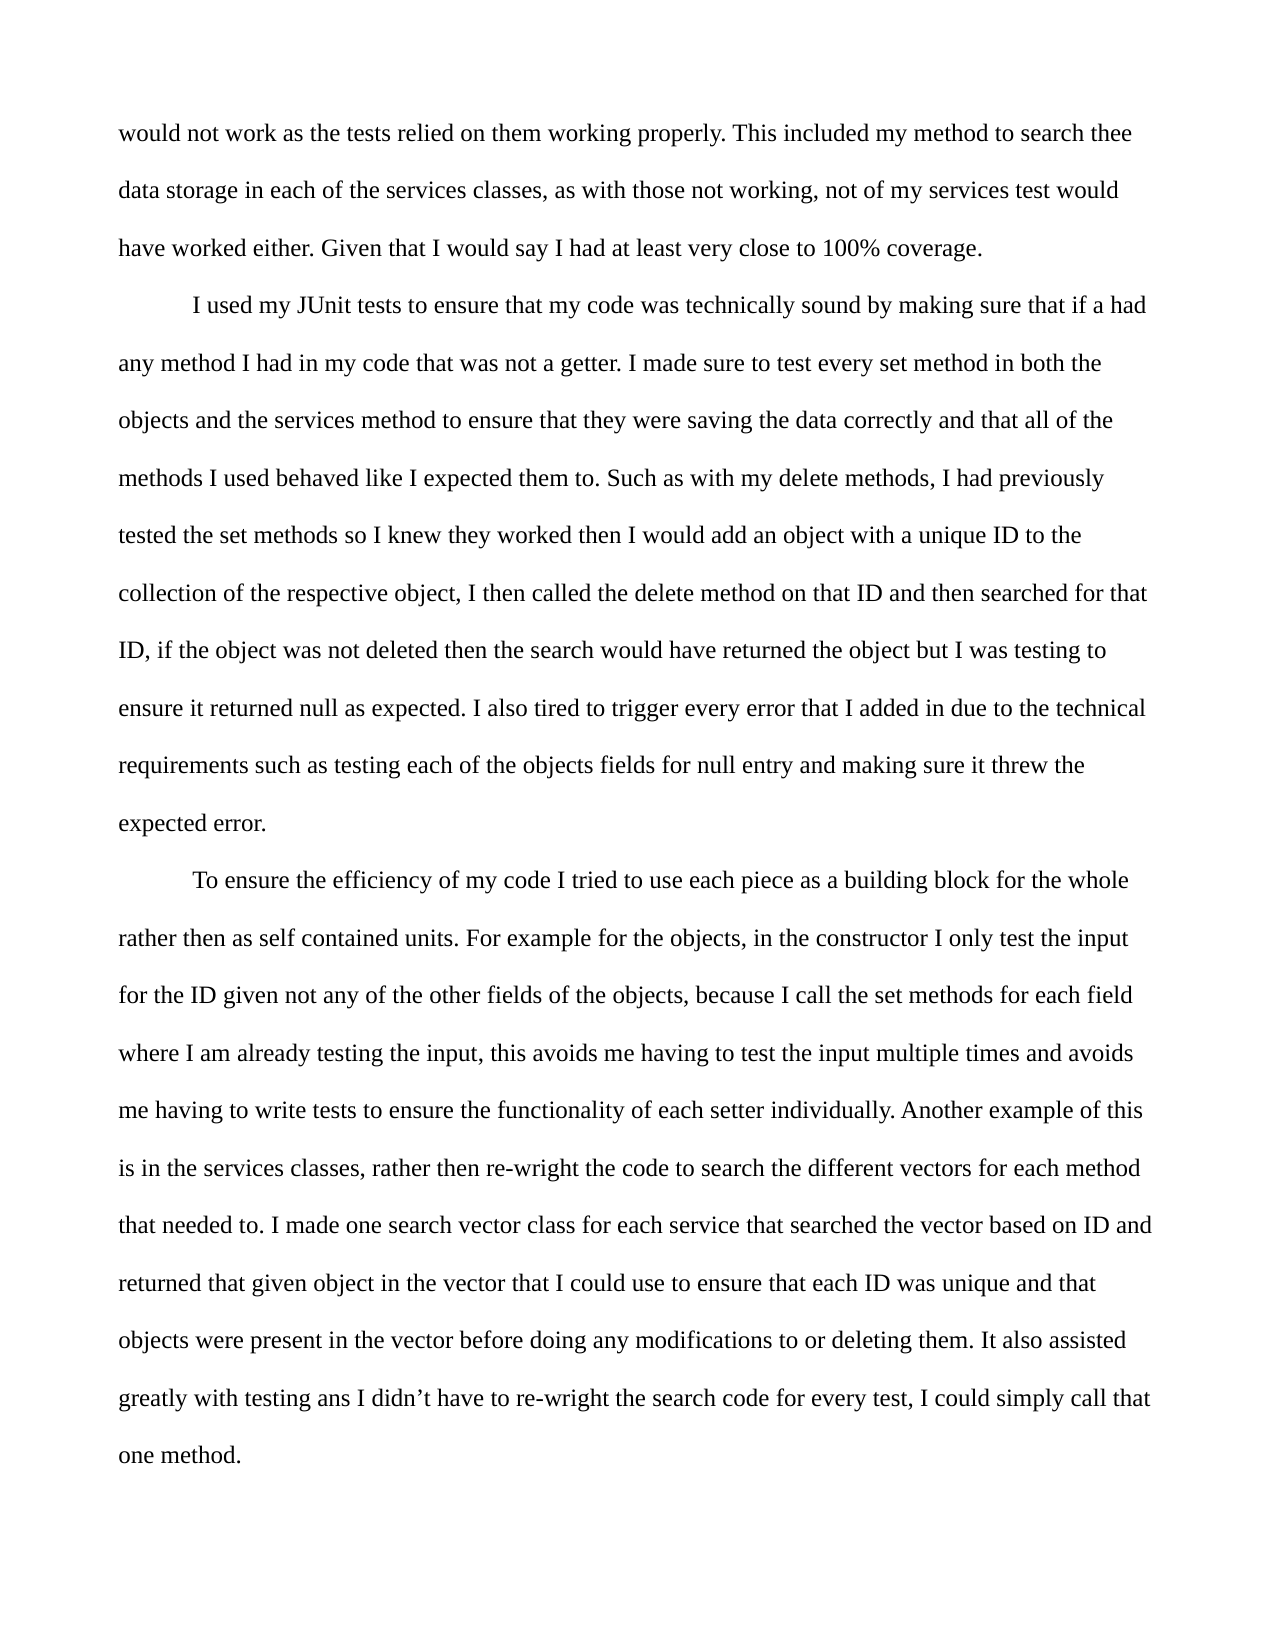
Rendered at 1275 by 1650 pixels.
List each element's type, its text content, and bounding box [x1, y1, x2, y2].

text would not work as the tests relied on them working properly. This included my method to search thee data storage in each of the services classes, as with those not working, not of my services test would have worked either. Given that I would say I had at least very close to 100% coverage. [118, 118, 1157, 262]
text To ensure the efficiency of my code I tried to use each piece as a building block for the whole rather then as self contained units. For example for the objects, in the constructor I only test the input for the ID given not any of the other fields of the objects, because I call the set methods for each field where I am already testing the input, this avoids me having to test the input multiple times and avoids me having to write tests to ensure the functionality of each setter individually. Another example of this is in the services classes, rather then re-wright the code to search the different vectors for each method that needed to. I made one search vector class for each service that searched the vector based on ID and returned that given object in the vector that I could use to ensure that each ID was unique and that objects were present in the vector before doing any modifications to or deleting them. It also assisted greatly with testing ans I didn’t have to re-wright the search code for every test, I could simply call that one method. [118, 866, 1157, 1469]
text I used my JUnit tests to ensure that my code was technically sound by making sure that if a had any method I had in my code that was not a getter. I made sure to test every set method in both the objects and the services method to ensure that they were saving the data correctly and that all of the methods I used behaved like I expected them to. Such as with my delete methods, I had previously tested the set methods so I knew they worked then I would add an object with a unique ID to the collection of the respective object, I then called the delete method on that ID and then searched for that ID, if the object was not deleted then the search would have returned the object but I was testing to ensure it returned null as expected. I also tired to trigger every error that I added in due to the technical requirements such as testing each of the objects fields for null entry and making sure it threw the expected error. [118, 291, 1157, 837]
